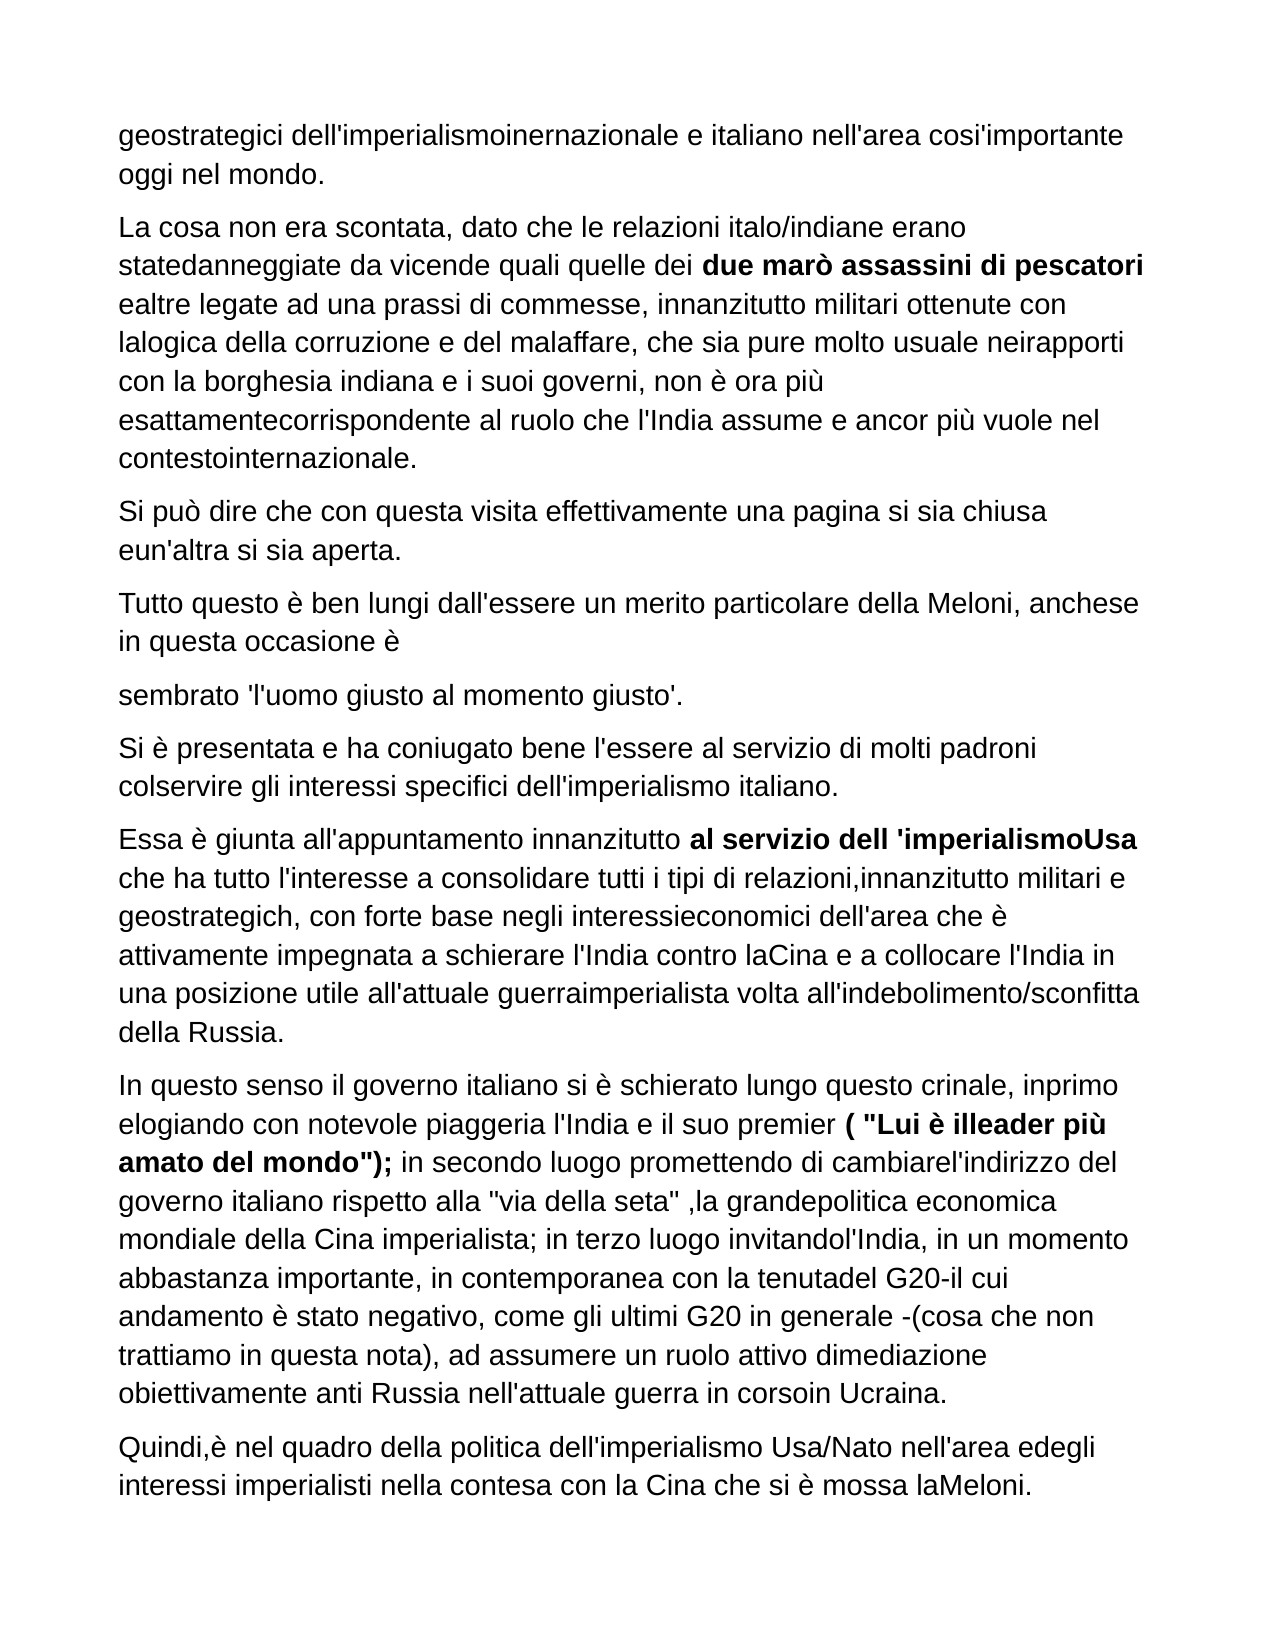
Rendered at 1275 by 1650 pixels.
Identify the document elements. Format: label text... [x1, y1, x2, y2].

text Quindi,è nel quadro della politica dell'imperialismo Usa/Nato nell'area edegli interessi imperialisti nella contesa con la Cina che si è mossa laMeloni. [118, 1429, 1157, 1502]
text geostrategici dell'imperialismoinernazionale e italiano nell'area cosi'importante oggi nel mondo. [118, 118, 1157, 190]
text Tutto questo è ben lungi dall'essere un merito particolare della Meloni, anchese in questa occasione è [118, 586, 1157, 658]
text La cosa non era scontata, dato che le relazioni italo/indiane erano statedanneggiate da vicende quali quelle dei due marò assassini di pescatori ealtre legate ad una prassi di commesse, innanzitutto militari ottenute con lalogica della corruzione e del malaffare, che sia pure molto usuale neirapporti con la borghesia indiana e i suoi governi, non è ora più esattamentecorrispondente al ruolo che l'India assume e ancor più vuole nel contestointernazionale. [118, 210, 1157, 474]
text Si può dire che con questa visita effettivamente una pagina si sia chiusa eun'altra si sia aperta. [118, 494, 1157, 566]
text In questo senso il governo italiano si è schierato lungo questo crinale, inprimo elogiando con notevole piaggeria l'India e il suo premier ( "Lui è illeader più amato del mondo"); in secondo luogo promettendo di cambiarel'indirizzo del governo italiano rispetto alla "via della seta" ,la grandepolitica economica mondiale della Cina imperialista; in terzo luogo invitandol'India, in un momento abbastanza importante, in contemporanea con la tenutadel G20-il cui andamento è stato negativo, come gli ultimi G20 in generale -(cosa che non trattiamo in questa nota), ad assumere un ruolo attivo dimediazione obiettivamente anti Russia nell'attuale guerra in corsoin Ucraina. [118, 1068, 1157, 1410]
text sembrato 'l'uomo giusto al momento giusto'. [118, 677, 1157, 711]
text Si è presentata e ha coniugato bene l'essere al servizio di molti padroni colservire gli interessi specifici dell'imperialismo italiano. [118, 731, 1157, 803]
text Essa è giunta all'appuntamento innanzitutto al servizio dell 'imperialismoUsa che ha tutto l'interesse a consolidare tutti i tipi di relazioni,innanzitutto militari e geostrategich, con forte base negli interessieconomici dell'area che è attivamente impegnata a schierare l'India contro laCina e a collocare l'India in una posizione utile all'attuale guerraimperialista volta all'indebolimento/sconfitta della Russia. [118, 822, 1157, 1048]
